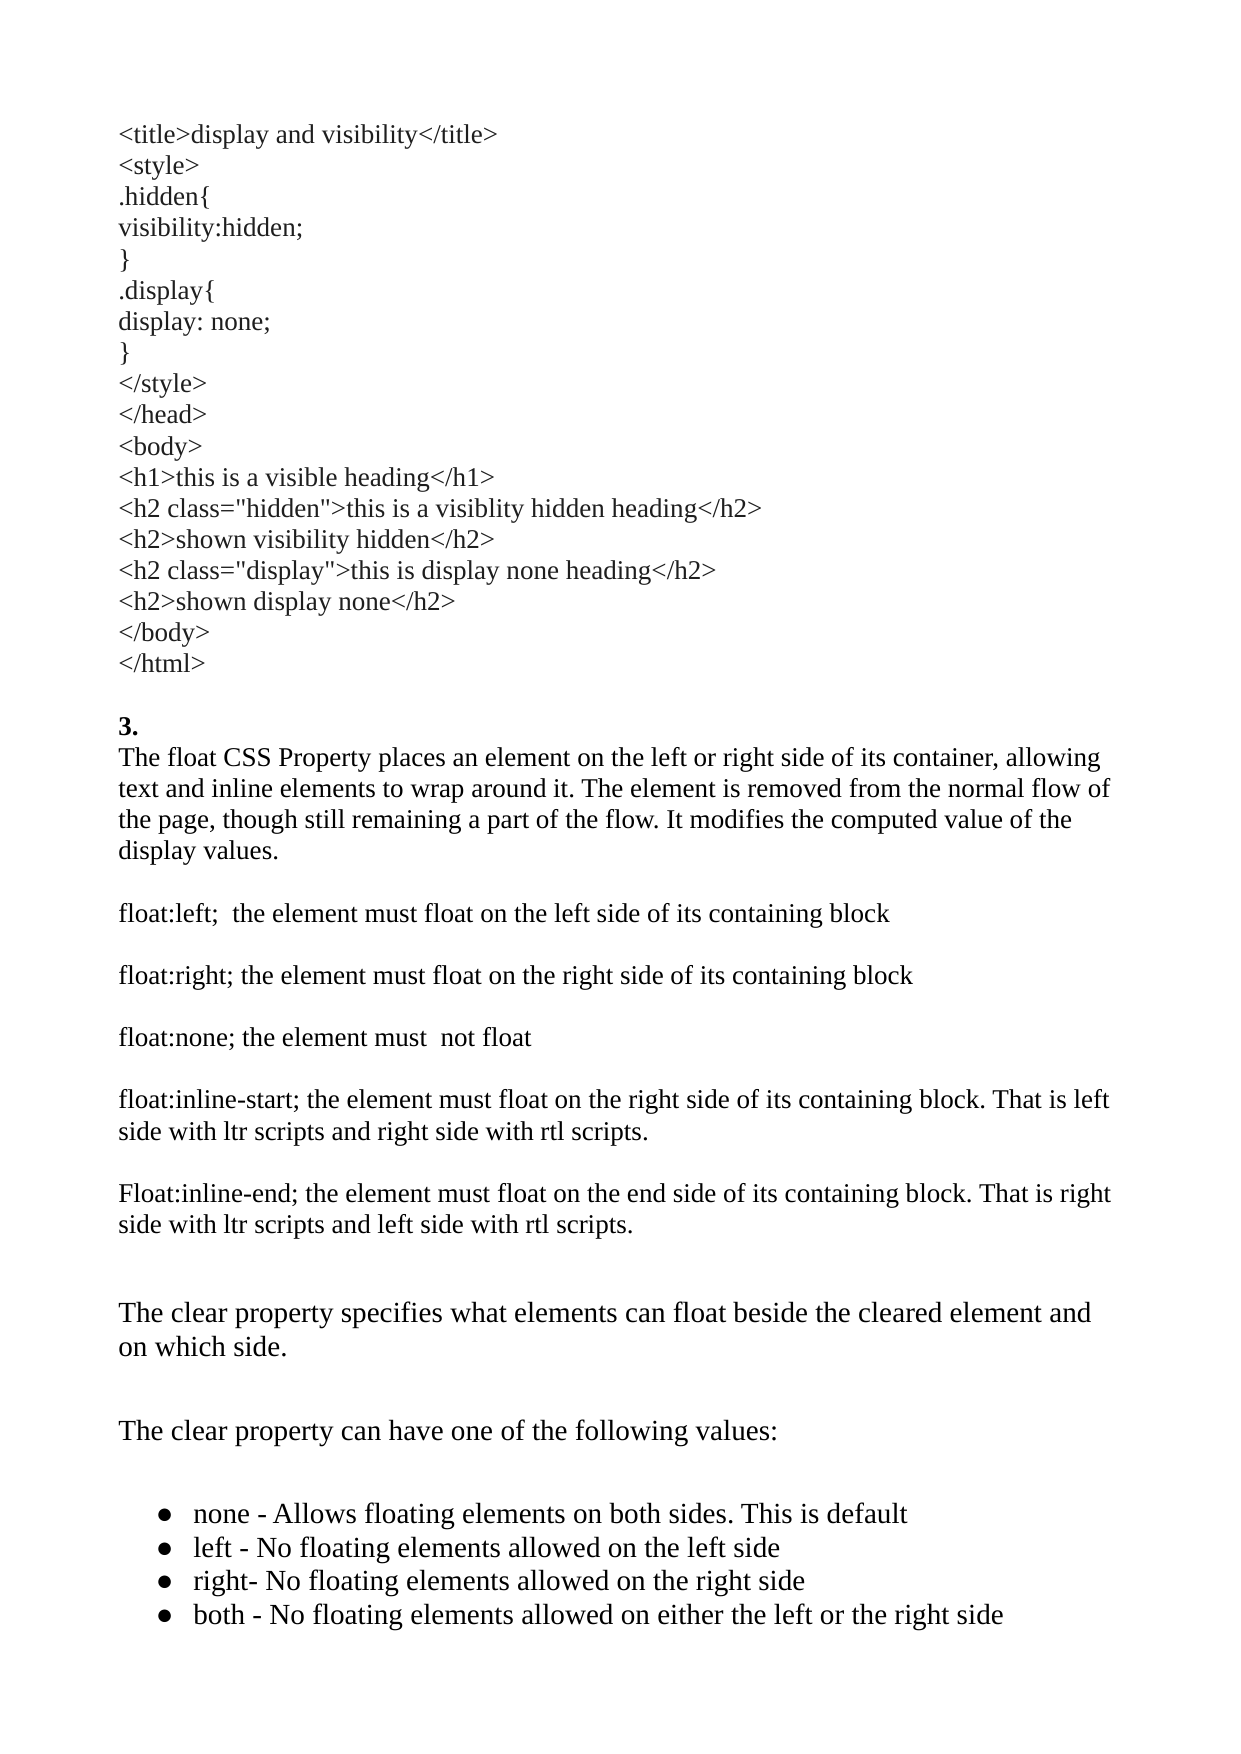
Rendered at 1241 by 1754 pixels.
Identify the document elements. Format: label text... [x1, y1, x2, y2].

text Float:inline-end; the element must float on the end side of its containing block. That is right side with ltr scripts and left side with rtl scripts. [118, 1177, 1122, 1239]
text 3. [118, 710, 1122, 741]
text .display{ [118, 274, 1122, 305]
text float:right; the element must float on the right side of its containing block [118, 959, 1122, 990]
text <body> [118, 429, 1122, 461]
list left - No floating elements allowed on the left side [156, 1530, 1122, 1563]
text The clear property specifies what elements can float beside the cleared element and on which side. [118, 1296, 1122, 1363]
text <h2>shown display none</h2> [118, 585, 1122, 616]
text The clear property can have one of the following values: [118, 1413, 1122, 1446]
text <h1>this is a visible heading</h1> [118, 461, 1122, 492]
text <h2>shown visibility hidden</h2> [118, 523, 1122, 554]
text <h2 class="hidden">this is a visiblity hidden heading</h2> [118, 492, 1122, 523]
text .hidden{ [118, 180, 1122, 212]
text The float CSS Property places an element on the left or right side of its container, allowing text and inline elements to wrap around it. The element is removed from the normal flow of the page, though still remaining a part of the flow. It modifies the computed value of the display values. [118, 741, 1122, 866]
text <h2 class="display">this is display none heading</h2> [118, 554, 1122, 585]
text } [118, 243, 1122, 274]
text float:inline-start; the element must float on the right side of its containing block. That is left side with ltr scripts and right side with rtl scripts. [118, 1084, 1122, 1146]
text visibility:hidden; [118, 212, 1122, 243]
text </html> [118, 648, 1122, 679]
list none - Allows floating elements on both sides. This is default [156, 1496, 1122, 1530]
text </style> [118, 367, 1122, 398]
text float:none; the element must not float [118, 1021, 1122, 1052]
list both - No floating elements allowed on either the left or the right side [156, 1597, 1122, 1630]
text float:left; the element must float on the left side of its containing block [118, 897, 1122, 928]
text display: none; [118, 305, 1122, 336]
text } [118, 336, 1122, 367]
text <title>display and visibility</title> [118, 118, 1122, 149]
text <style> [118, 149, 1122, 180]
text </head> [118, 398, 1122, 429]
text </body> [118, 616, 1122, 648]
list right- No floating elements allowed on the right side [156, 1563, 1122, 1597]
